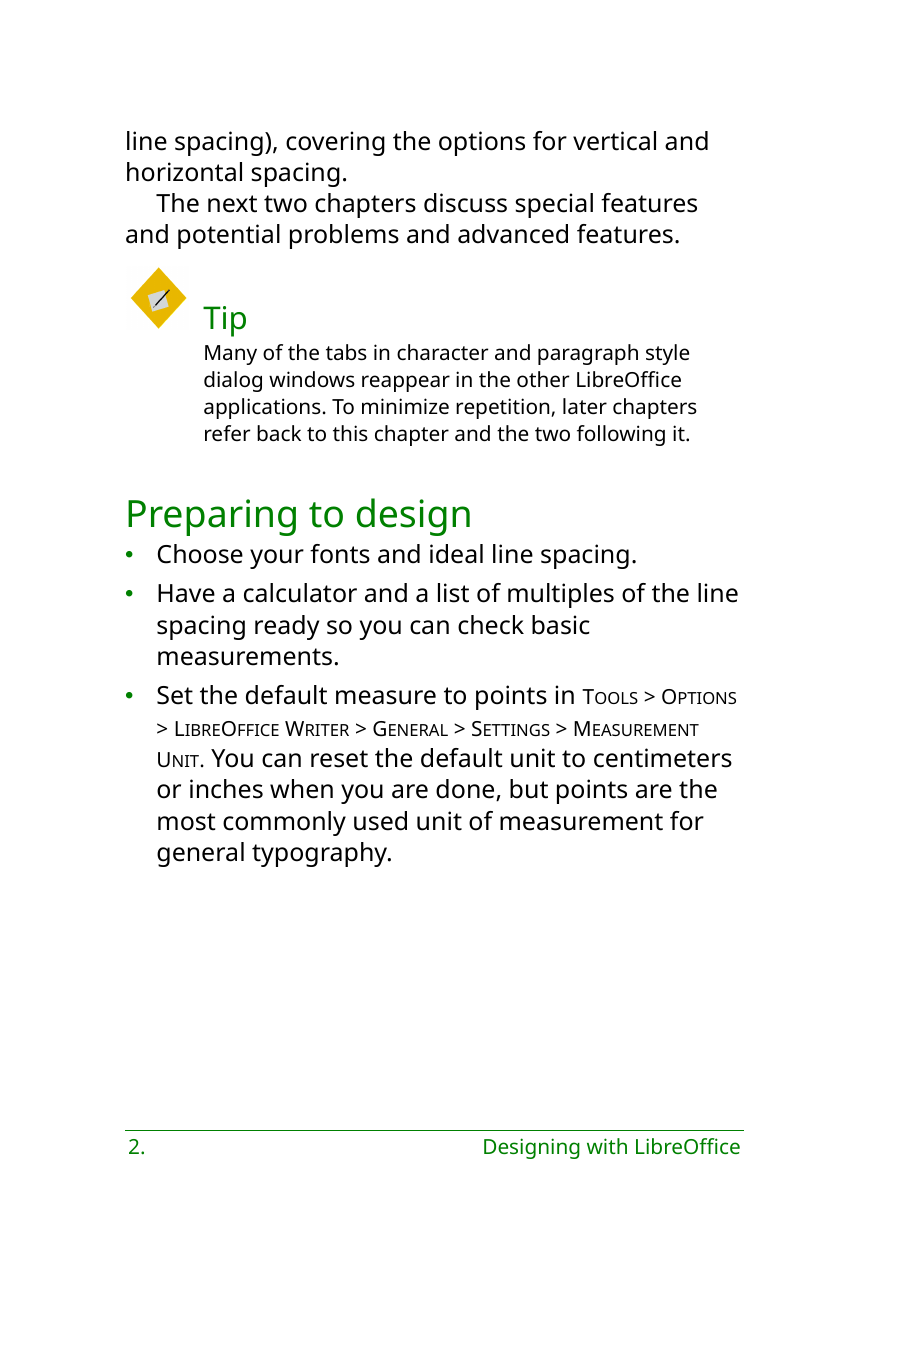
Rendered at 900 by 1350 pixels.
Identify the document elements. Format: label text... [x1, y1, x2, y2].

list Choose your fonts and ideal line spacing. [125, 538, 744, 569]
picture [126, 266, 189, 330]
text Many of the tabs in character and paragraph style dialog windows reappear in the other LibreOffice applications. To minimize repetition, later chapters refer back to this chapter and the two following it. [203, 338, 744, 447]
text The next two chapters discuss special features and potential problems and advanced features. [125, 187, 744, 250]
list Have a calculator and a list of multiples of the line spacing ready so you can check basic measurements. [125, 578, 744, 672]
text line spacing), covering the options for vertical and horizontal spacing. [125, 125, 744, 187]
list Set the default measure to points in Tools > Options > LibreOffice Writer > General > Settings > Measurement Unit. You can reset the default unit to centimeters or inches when you are done, but points are the most commonly used unit of measurement for general typography. [125, 680, 744, 867]
subtitle Preparing to design [125, 487, 744, 538]
list Tip [125, 266, 744, 338]
